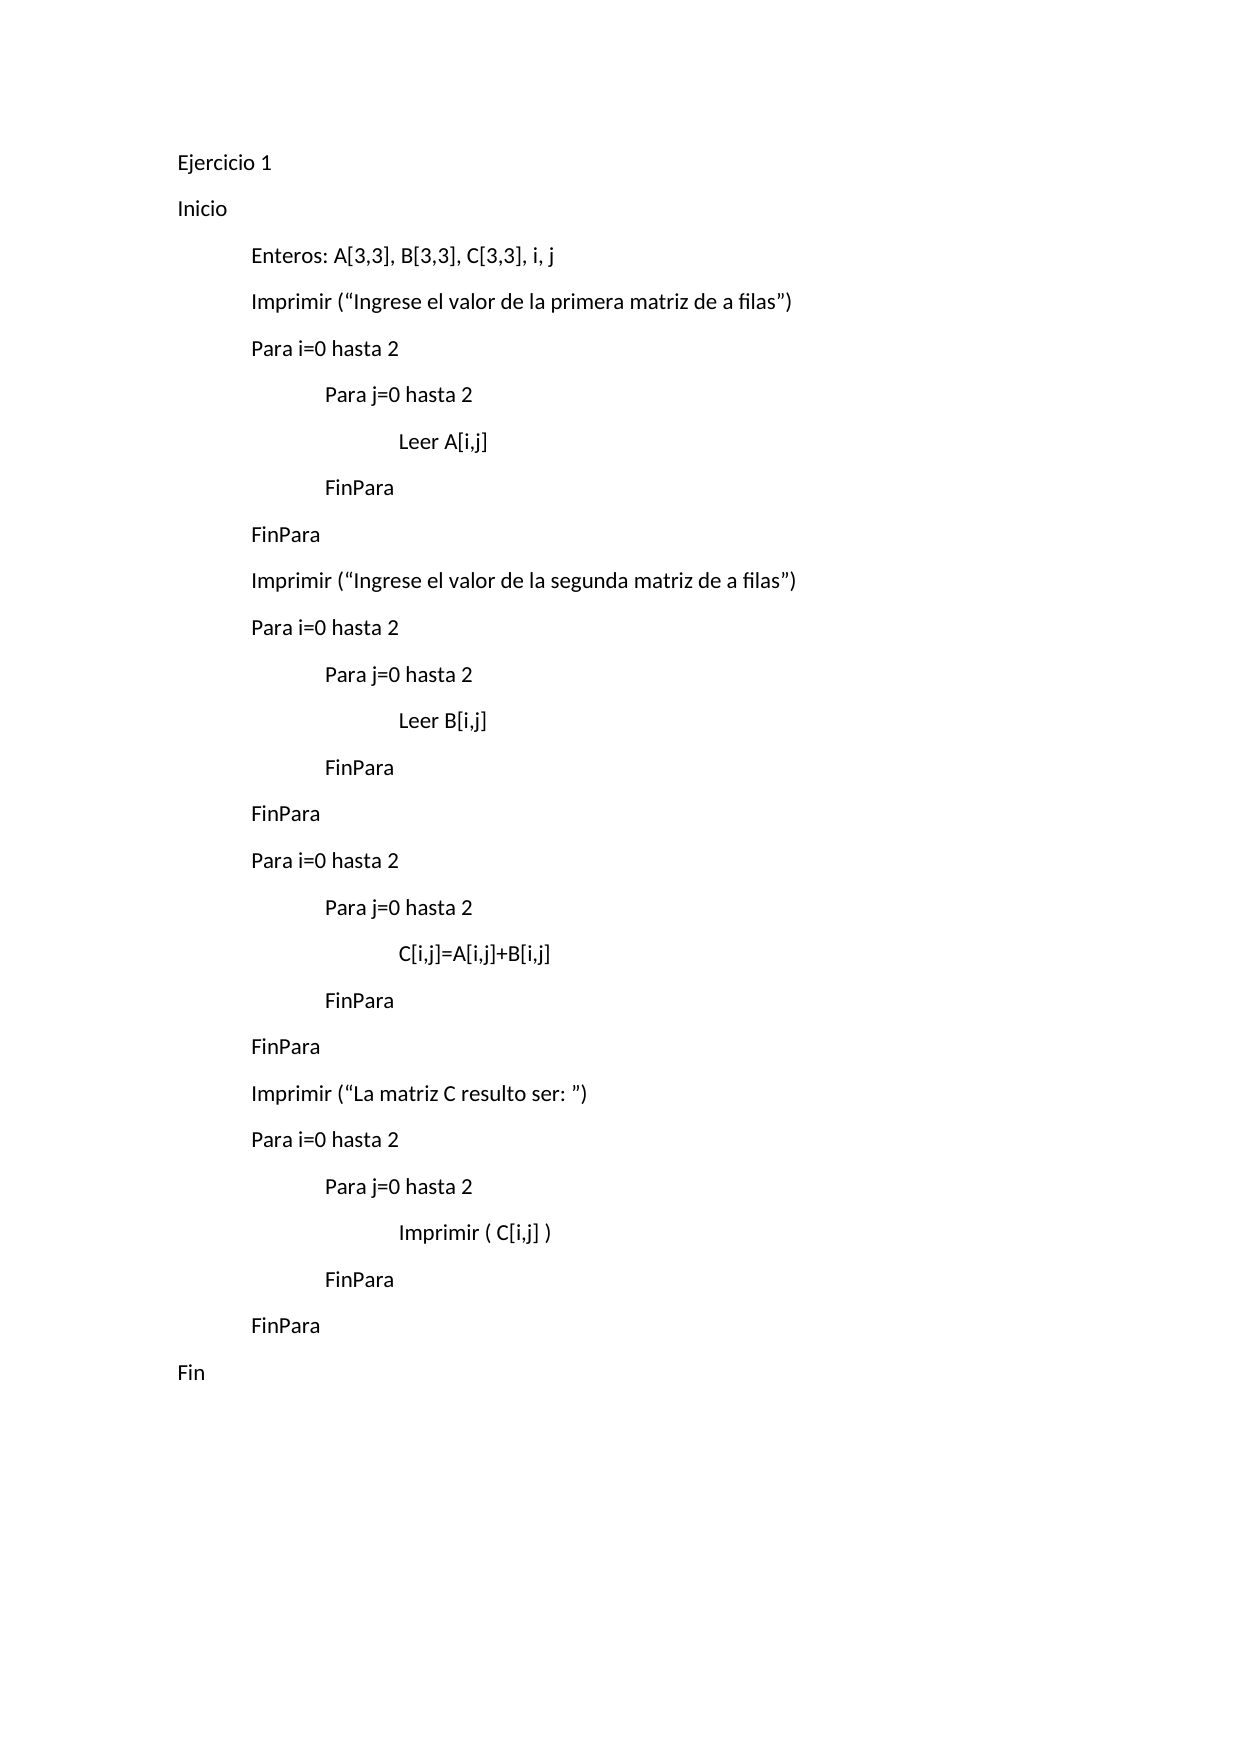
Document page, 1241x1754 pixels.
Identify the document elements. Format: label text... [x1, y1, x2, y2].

text Imprimir (“La matriz C resulto ser: ”) [177, 1079, 1063, 1107]
text Leer B[i,j] [177, 706, 1063, 734]
text FinPara [177, 799, 1063, 827]
text FinPara [177, 1032, 1063, 1060]
text Para j=0 hasta 2 [177, 893, 1063, 921]
text Fin [177, 1358, 1063, 1386]
text C[i,j]=A[i,j]+B[i,j] [177, 939, 1063, 967]
text Para i=0 hasta 2 [177, 846, 1063, 874]
text Para i=0 hasta 2 [177, 613, 1063, 641]
text Imprimir (“Ingrese el valor de la primera matriz de a filas”) [177, 287, 1063, 315]
text FinPara [177, 753, 1063, 781]
text Ejercicio 1 [177, 148, 1063, 176]
text Para j=0 hasta 2 [177, 1172, 1063, 1200]
text Imprimir (“Ingrese el valor de la segunda matriz de a filas”) [177, 567, 1063, 595]
text Imprimir ( C[i,j] ) [177, 1218, 1063, 1247]
text Enteros: A[3,3], B[3,3], C[3,3], i, j [177, 241, 1063, 269]
text Para i=0 hasta 2 [177, 1125, 1063, 1153]
text FinPara [177, 520, 1063, 548]
text Para i=0 hasta 2 [177, 334, 1063, 362]
text FinPara [177, 1265, 1063, 1293]
text Para j=0 hasta 2 [177, 660, 1063, 688]
text FinPara [177, 1312, 1063, 1340]
text FinPara [177, 986, 1063, 1014]
text Leer A[i,j] [177, 427, 1063, 455]
text Inicio [177, 194, 1063, 222]
text Para j=0 hasta 2 [177, 380, 1063, 408]
text FinPara [177, 473, 1063, 502]
